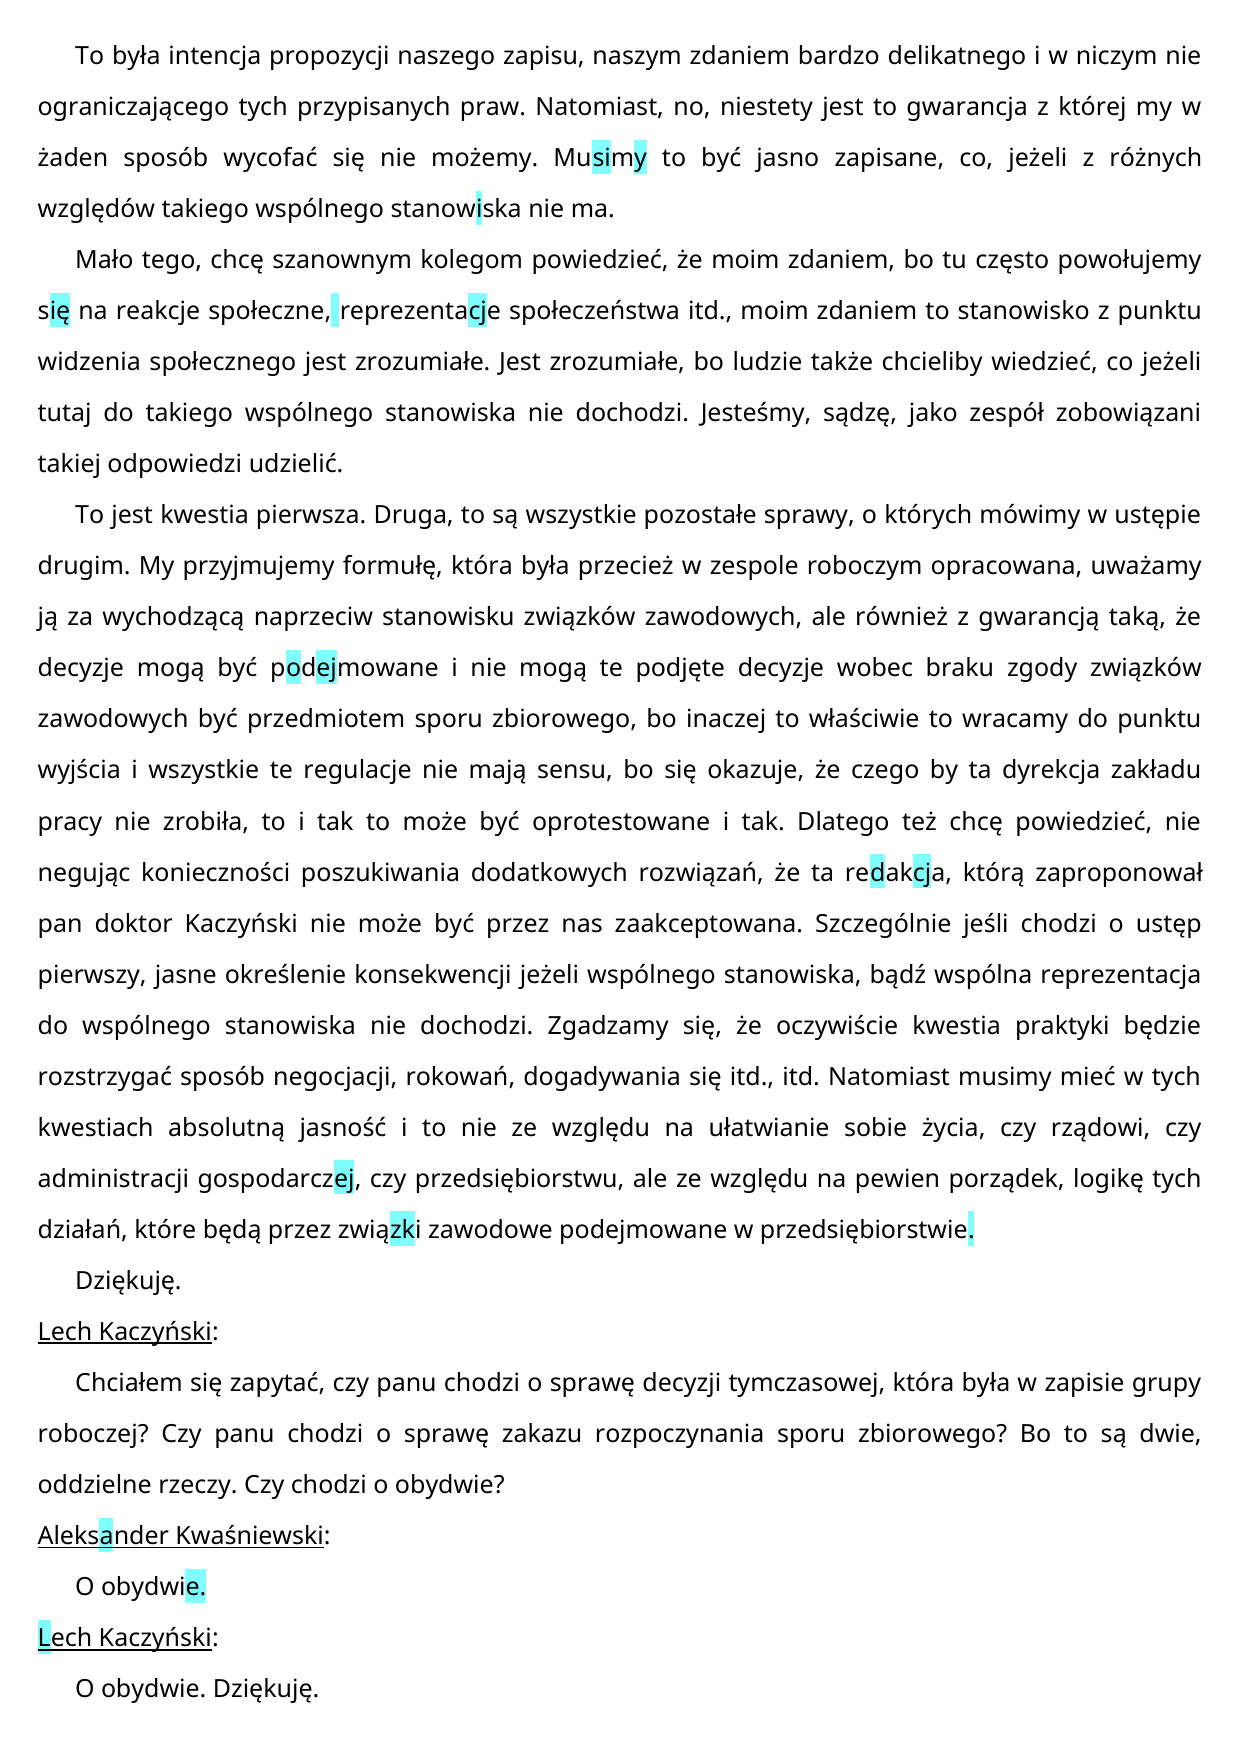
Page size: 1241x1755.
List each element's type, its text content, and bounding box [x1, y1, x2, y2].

text Aleksander Kwaśniewski: [37, 1518, 1203, 1552]
text Dziękuję. [37, 1262, 1203, 1297]
text Lech Kaczyński: [37, 1620, 1203, 1654]
text To była intencja propozycji naszego zapisu, naszym zdaniem bardzo delikatnego i w niczym nie ograniczającego tych przypisanych praw. Natomiast, no, niestety jest to gwarancja z której my w żaden sposób wycofać się nie możemy. Musimy to być jasno zapisane, co, jeżeli z różnych względów takiego wspólnego stanowiska nie ma. [37, 37, 1203, 225]
text Chciałem się zapytać, czy panu chodzi o sprawę decyzji tymczasowej, która była w zapisie grupy roboczej? Czy panu chodzi o sprawę zakazu rozpoczynania sporu zbiorowego? Bo to są dwie, oddzielne rzeczy. Czy chodzi o obydwie? [37, 1364, 1203, 1501]
text Lech Kaczyński: [37, 1313, 1203, 1348]
text O obydwie. Dziękuję. [37, 1671, 1203, 1705]
text To jest kwestia pierwsza. Druga, to są wszystkie pozostałe sprawy, o których mówimy w ustępie drugim. My przyjmujemy formułę, która była przecież w zespole roboczym opracowana, uważamy ją za wychodzącą naprzeciw stanowisku związków zawodowych, ale również z gwarancją taką, że decyzje mogą być podejmowane i nie mogą te podjęte decyzje wobec braku zgody związków zawodowych być przedmiotem sporu zbiorowego, bo inaczej to właściwie to wracamy do punktu wyjścia i wszystkie te regulacje nie mają sensu, bo się okazuje, że czego by ta dyrekcja zakładu pracy nie zrobiła, to i tak to może być oprotestowane i tak. Dlatego też chcę powiedzieć, nie negując konieczności poszukiwania dodatkowych rozwiązań, że ta redakcja, którą zaproponował pan doktor Kaczyński nie może być przez nas zaakceptowana. Szczególnie jeśli chodzi o ustęp pierwszy, jasne określenie konsekwencji jeżeli wspólnego stanowiska, bądź wspólna reprezentacja do wspólnego stanowiska nie dochodzi. Zgadzamy się, że oczywiście kwestia praktyki będzie rozstrzygać sposób negocjacji, rokowań, dogadywania się itd., itd. Natomiast musimy mieć w tych kwestiach absolutną jasność i to nie ze względu na ułatwianie sobie życia, czy rządowi, czy administracji gospodarczej, czy przedsiębiorstwu, ale ze względu na pewien porządek, logikę tych działań, które będą przez związki zawodowe podejmowane w przedsiębiorstwie. [37, 497, 1203, 1246]
text O obydwie. [37, 1569, 1203, 1603]
text Mało tego, chcę szanownym kolegom powiedzieć, że moim zdaniem, bo tu często powołujemy się na reakcje społeczne, reprezentacje społeczeństwa itd., moim zdaniem to stanowisko z punktu widzenia społecznego jest zrozumiałe. Jest zrozumiałe, bo ludzie także chcieliby wiedzieć, co jeżeli tutaj do takiego wspólnego stanowiska nie dochodzi. Jesteśmy, sądzę, jako zespół zobowiązani takiej odpowiedzi udzielić. [37, 242, 1203, 480]
